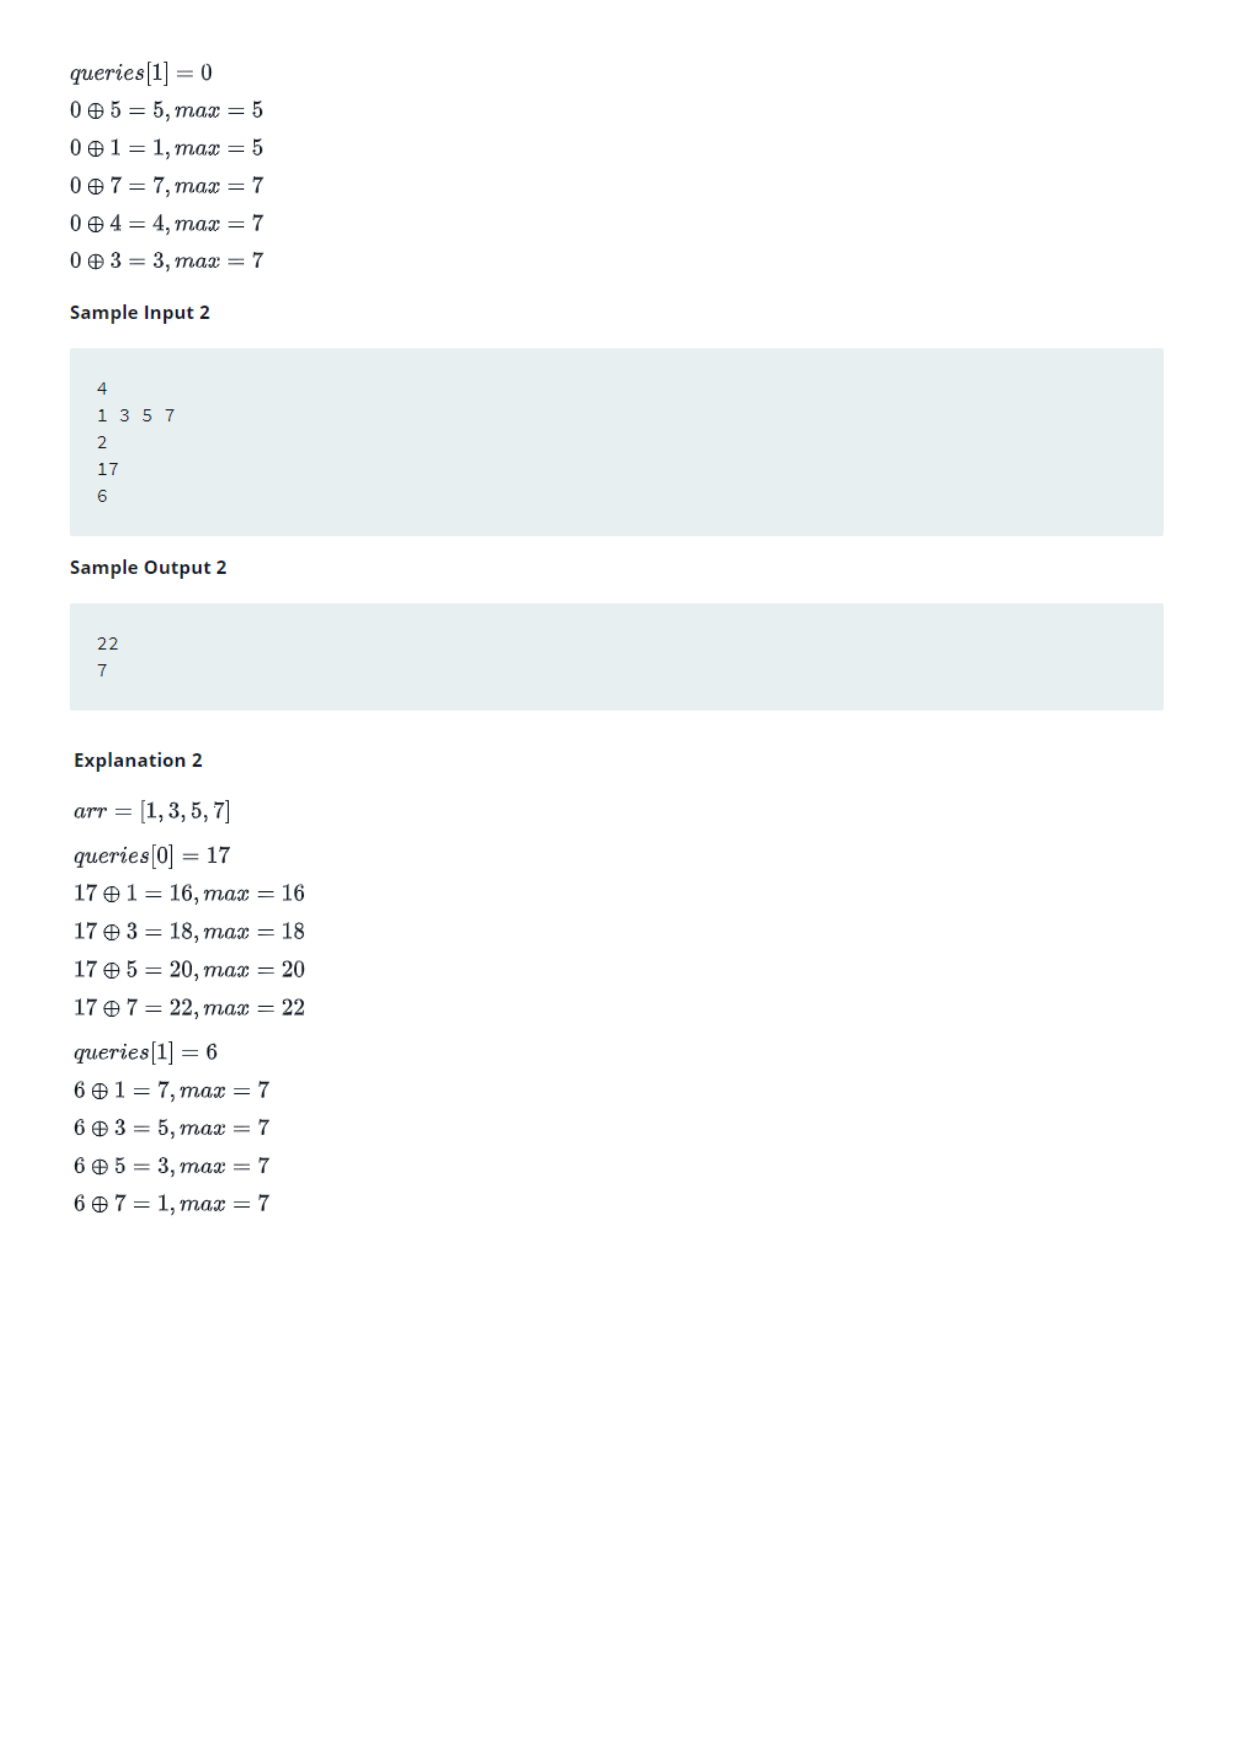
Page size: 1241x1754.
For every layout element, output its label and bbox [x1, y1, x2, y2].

picture [59, 59, 1182, 718]
picture [59, 746, 1182, 1236]
